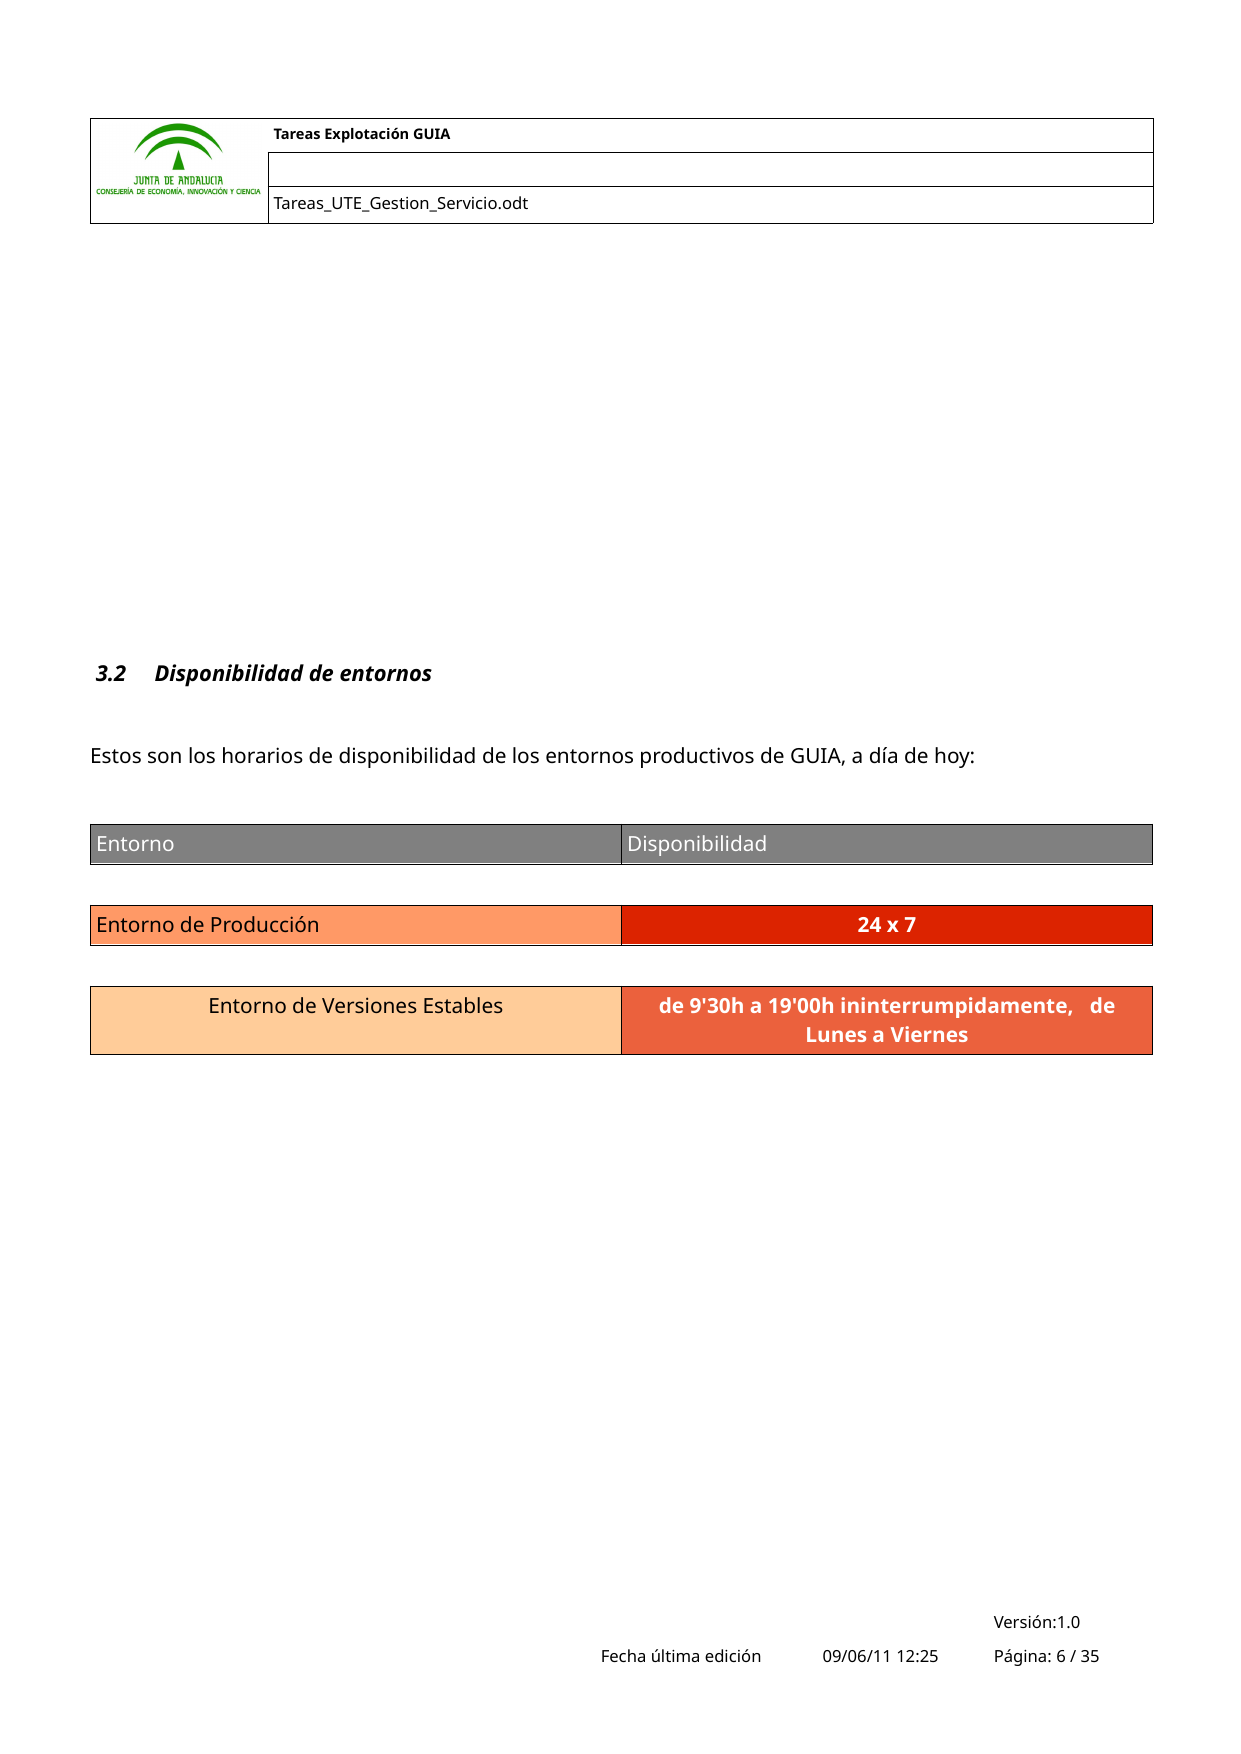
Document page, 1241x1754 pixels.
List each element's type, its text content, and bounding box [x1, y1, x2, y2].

picture [95, 123, 262, 198]
table_header de 9'30h a 19'00h ininterrumpidamente, de Lunes a Viernes [622, 987, 1152, 1054]
table_header Entorno [91, 825, 621, 863]
table_header 24 x 7 [622, 906, 1152, 944]
table_header Disponibilidad [622, 825, 1152, 863]
table_header Entorno de Producción [91, 906, 621, 944]
subtitle Disponibilidad de entornos [90, 658, 1152, 688]
text Estos son los horarios de disponibilidad de los entornos productivos de GUIA, a día de hoy: [90, 742, 1152, 770]
table_header Entorno de Versiones Estables [91, 987, 621, 1054]
